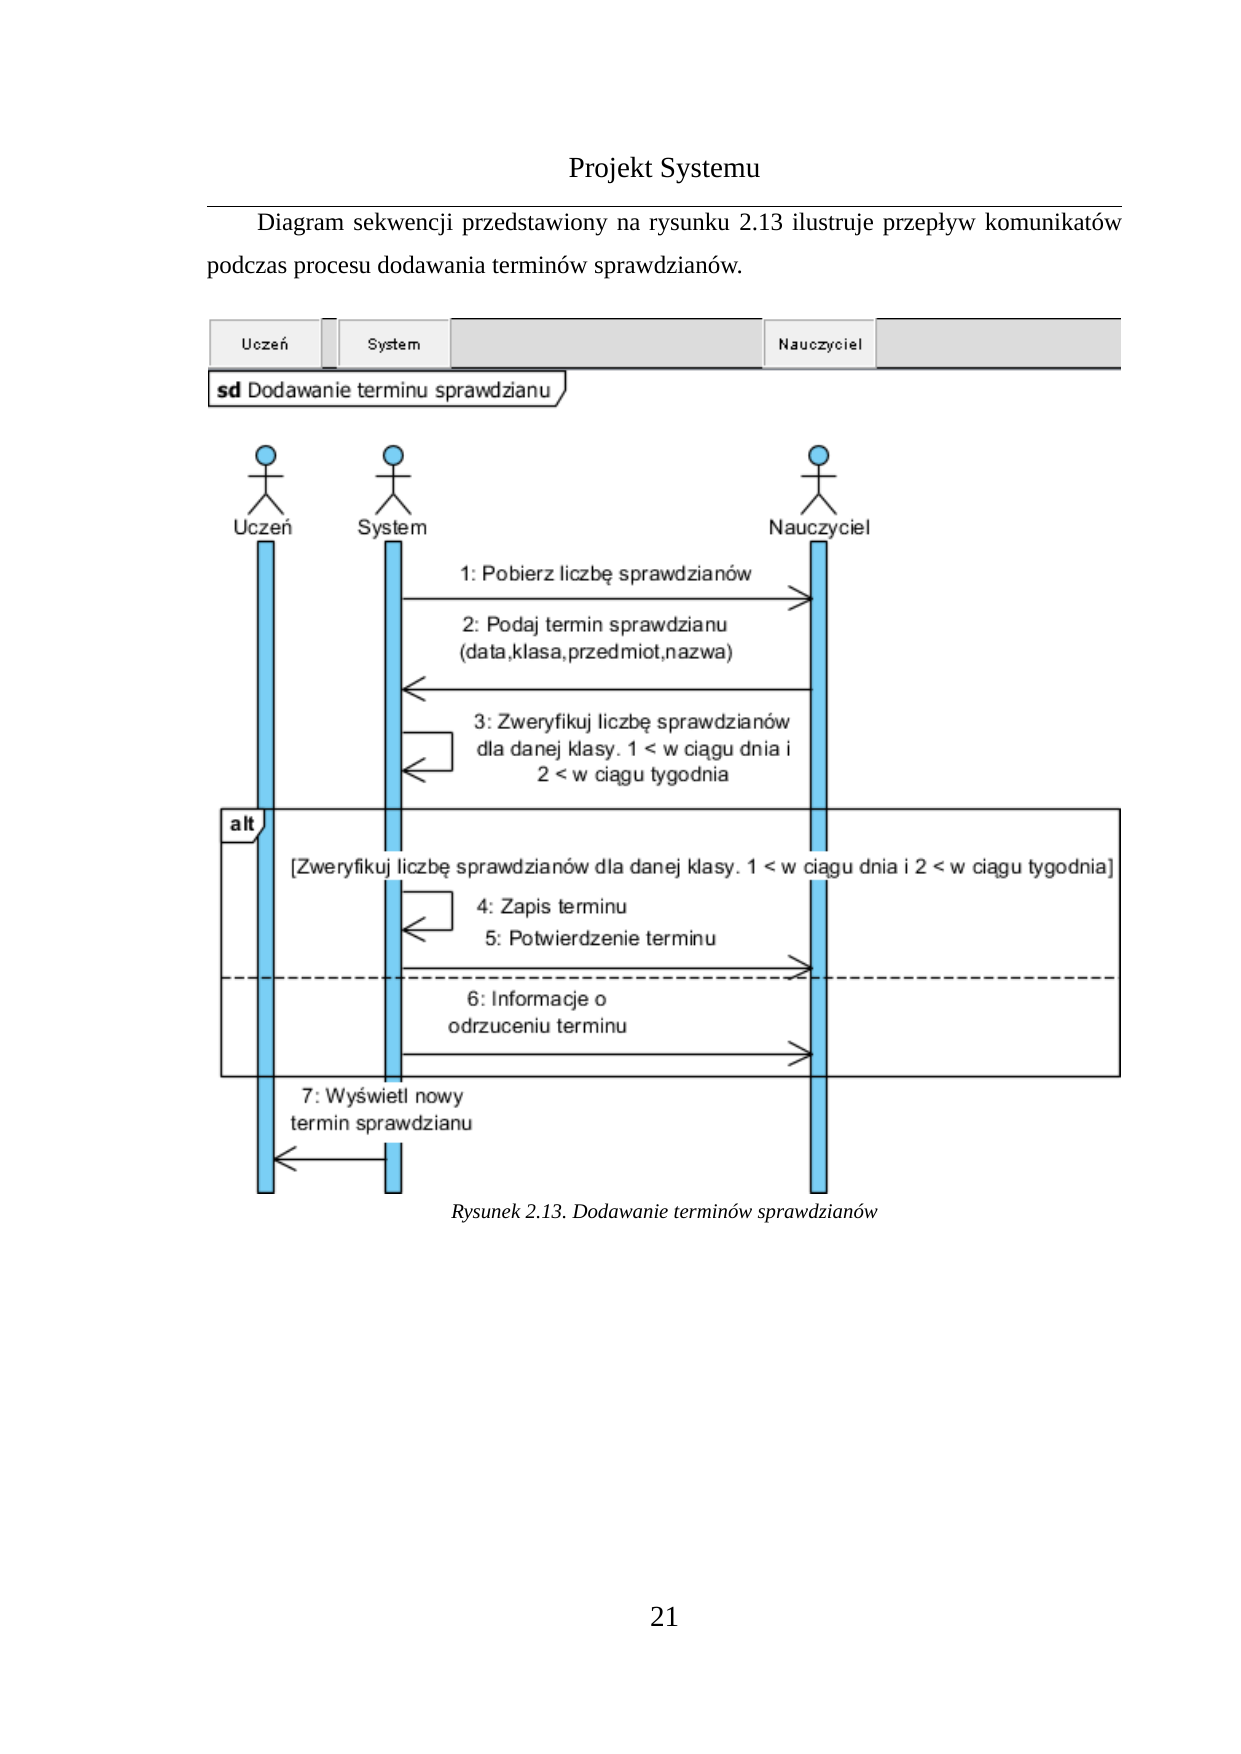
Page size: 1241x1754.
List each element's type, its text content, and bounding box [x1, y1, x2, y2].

text Rysunek 2.13. Dodawanie terminów sprawdzianów [207, 317, 1122, 1223]
picture [208, 318, 1121, 1194]
text Diagram sekwencji przedstawiony na rysunku 2.13 ilustruje przepływ komunikatów podczas procesu dodawania terminów sprawdzianów. [207, 207, 1122, 278]
